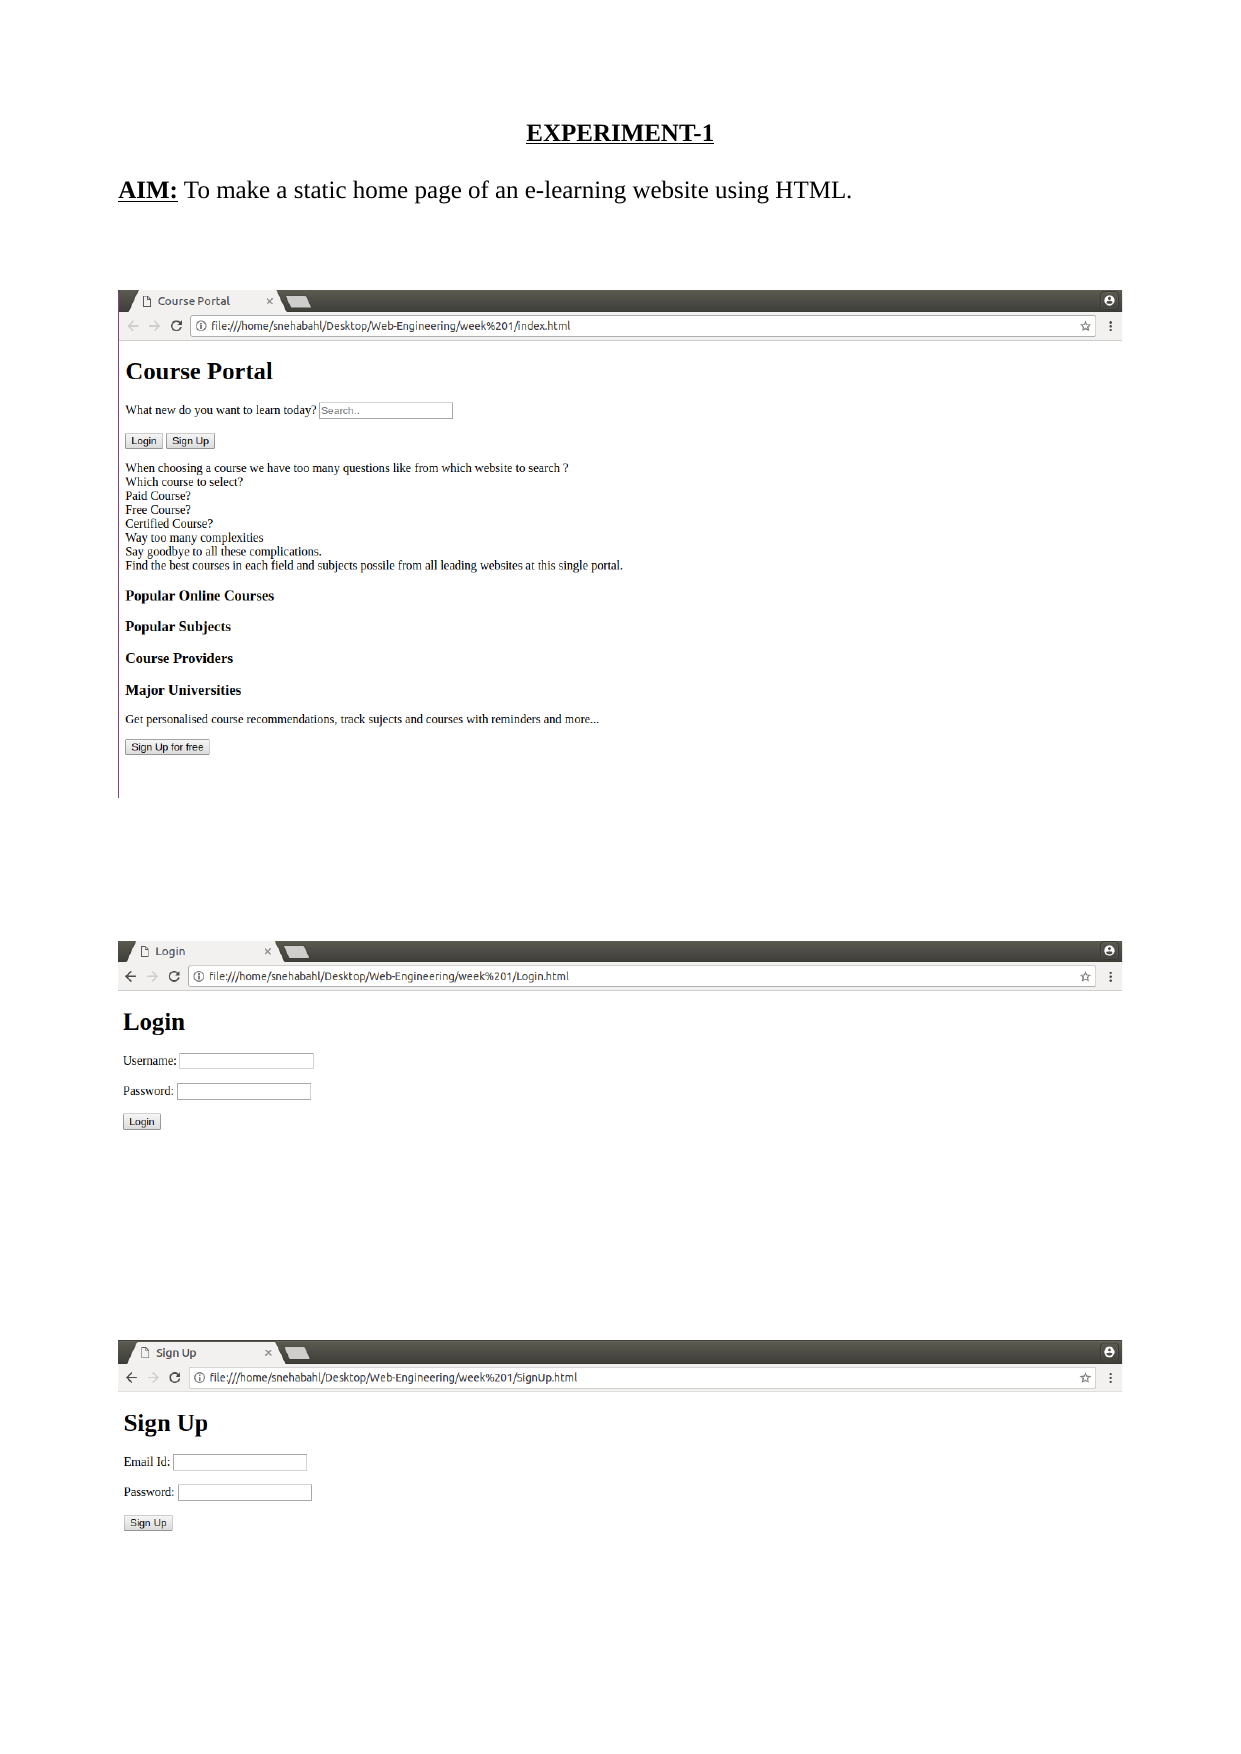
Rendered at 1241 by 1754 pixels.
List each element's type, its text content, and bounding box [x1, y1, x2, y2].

picture [118, 941, 1123, 1197]
picture [118, 290, 1123, 798]
picture [118, 1340, 1123, 1553]
text AIM: To make a static home page of an e-learning website using HTML. [118, 176, 1122, 204]
text EXPERIMENT-1 [118, 118, 1122, 147]
